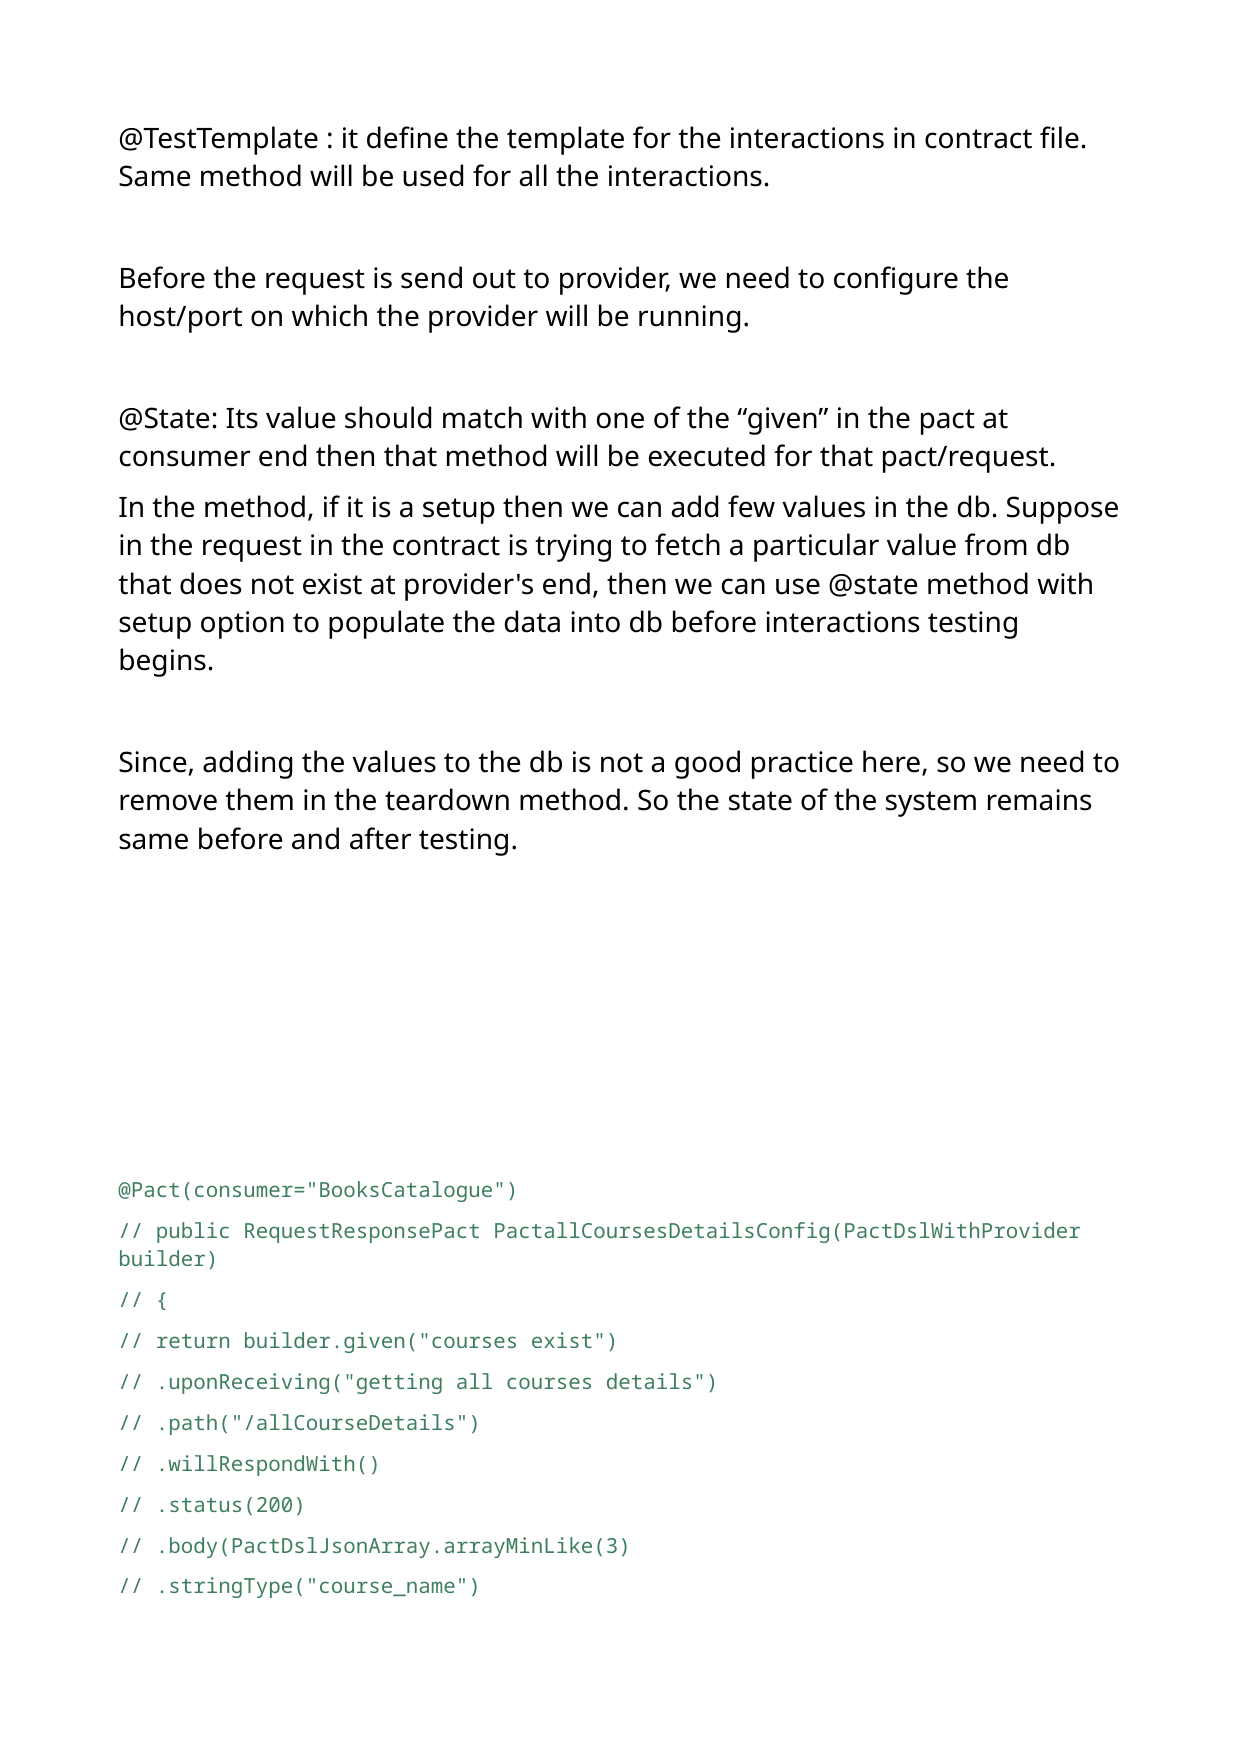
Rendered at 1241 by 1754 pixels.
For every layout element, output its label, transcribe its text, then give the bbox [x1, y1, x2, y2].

text // .body(PactDslJsonArray.arrayMinLike(3) [118, 1531, 1122, 1559]
text // { [118, 1285, 1122, 1313]
text // public RequestResponsePact PactallCoursesDetailsConfig(PactDslWithProvider builder) [118, 1216, 1122, 1273]
text // .path("/allCourseDetails") [118, 1408, 1122, 1436]
text Since, adding the values to the db is not a good practice here, so we need to remove them in the teardown method. So the state of the system remains same before and after testing. [118, 742, 1122, 857]
text // .willRespondWith() [118, 1449, 1122, 1477]
text Before the request is send out to provider, we need to configure the host/port on which the provider will be running. [118, 258, 1122, 335]
text @TestTemplate : it define the template for the interactions in contract file. Same method will be used for all the interactions. [118, 118, 1122, 195]
text @Pact(consumer="BooksCatalogue") [118, 1175, 1122, 1203]
text // return builder.given("courses exist") [118, 1326, 1122, 1354]
text // .stringType("course_name") [118, 1572, 1122, 1600]
text // .status(200) [118, 1490, 1122, 1518]
text In the method, if it is a setup then we can add few values in the db. Suppose in the request in the contract is trying to fetch a particular value from db that does not exist at provider's end, then we can use @state method with setup option to populate the data into db before interactions testing begins. [118, 487, 1122, 679]
text @State: Its value should match with one of the “given” in the pact at consumer end then that method will be executed for that pact/request. [118, 398, 1122, 475]
text // .uponReceiving("getting all courses details") [118, 1367, 1122, 1395]
